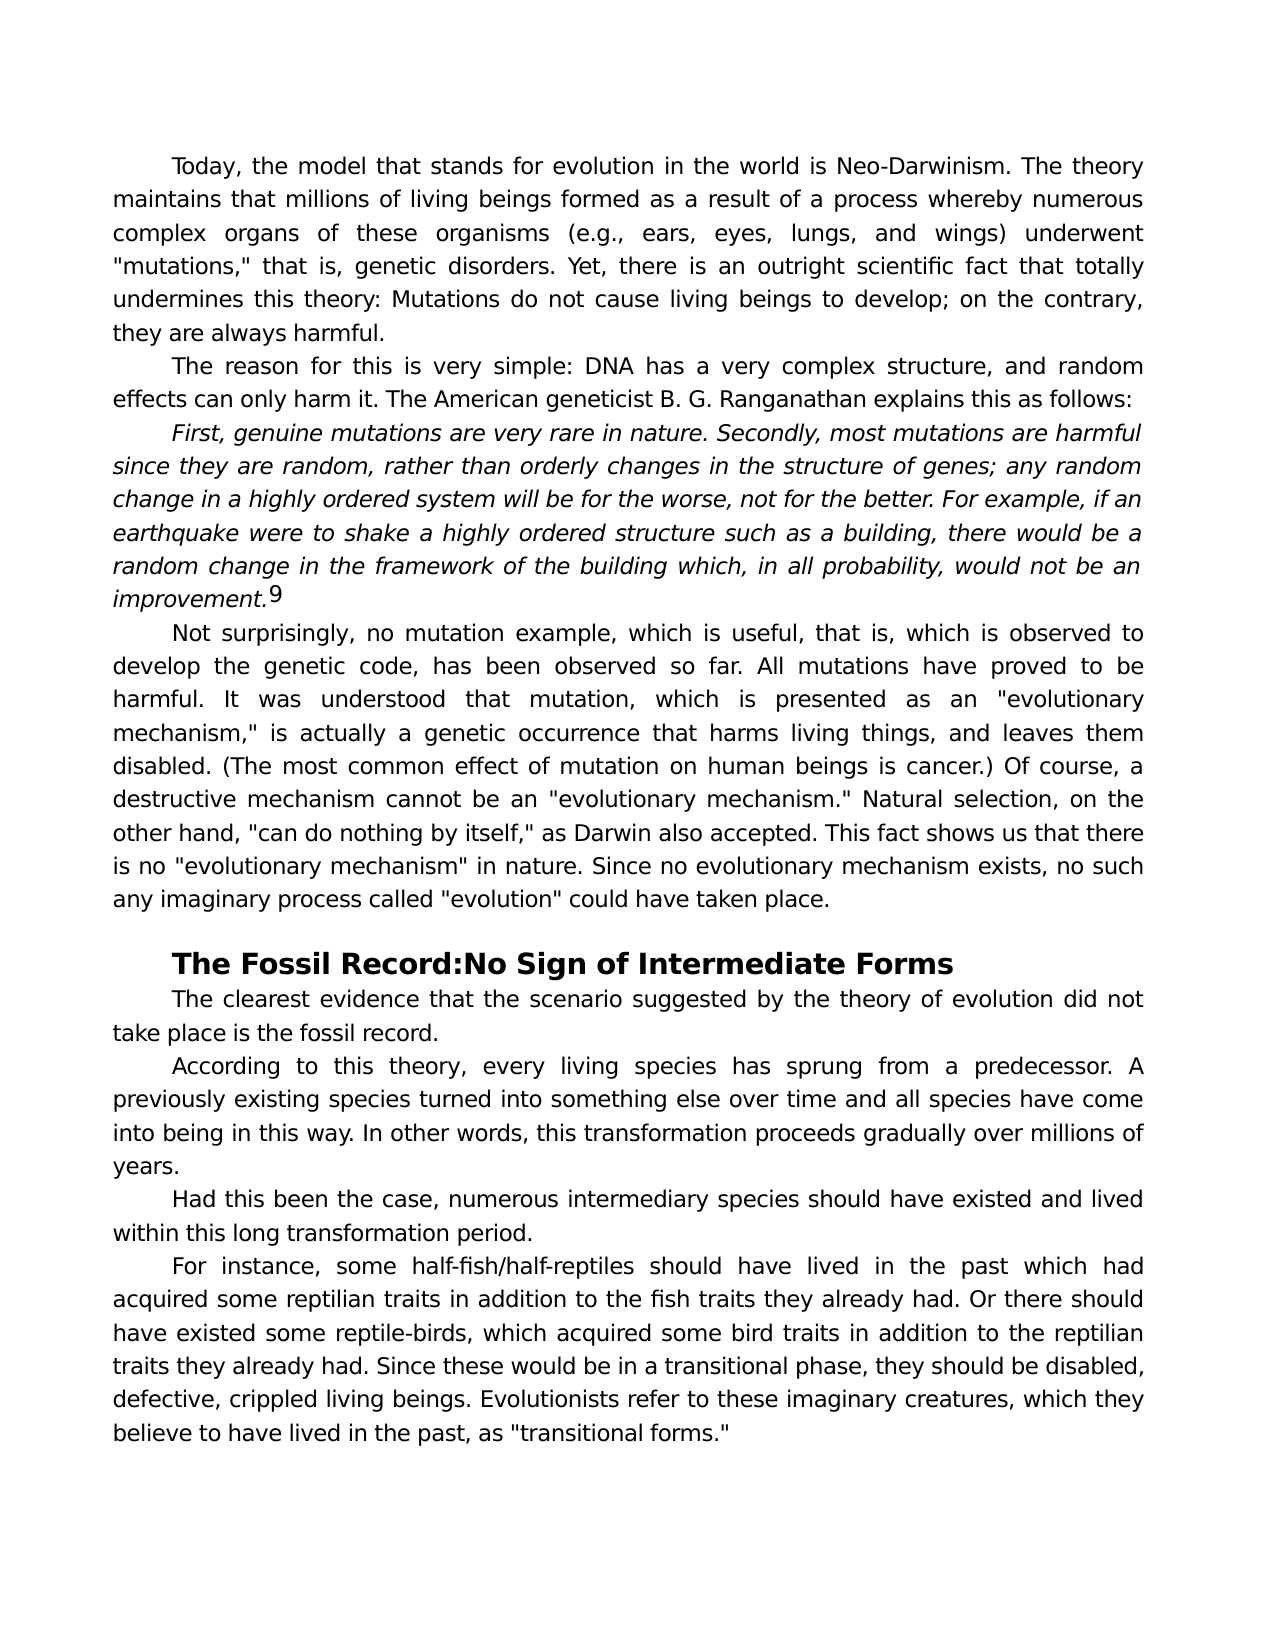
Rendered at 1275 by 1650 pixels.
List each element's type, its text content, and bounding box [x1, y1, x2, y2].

text Today, the model that stands for evolution in the world is Neo-Darwinism. The theory maintains that millions of living beings formed as a result of a process whereby numerous complex organs of these organisms (e.g., ears, eyes, lungs, and wings) underwent "mutations," that is, genetic disorders. Yet, there is an outright scientific fact that totally undermines this theory: Mutations do not cause living beings to develop; on the contrary, they are always harmful. [112, 148, 1145, 348]
text The Fossil Record:No Sign of Intermediate Forms [112, 948, 1145, 981]
text The clearest evidence that the scenario suggested by the theory of evolution did not take place is the fossil record. [112, 981, 1145, 1048]
text The reason for this is very simple: DNA has a very complex structure, and random effects can only harm it. The American geneticist B. G. Ranganathan explains this as follows: [112, 348, 1145, 414]
text First, genuine mutations are very rare in nature. Secondly, most mutations are harmful since they are random, rather than orderly changes in the structure of genes; any random change in a highly ordered system will be for the worse, not for the better. For example, if an earthquake were to shake a highly ordered structure such as a building, there would be a random change in the framework of the building which, in all probability, would not be an improvement.9 [112, 414, 1145, 614]
text According to this theory, every living species has sprung from a predecessor. A previously existing species turned into something else over time and all species have come into being in this way. In other words, this transformation proceeds gradually over millions of years. [112, 1048, 1145, 1181]
text For instance, some half-fish/half-reptiles should have lived in the past which had acquired some reptilian traits in addition to the fish traits they already had. Or there should have existed some reptile-birds, which acquired some bird traits in addition to the reptilian traits they already had. Since these would be in a transitional phase, they should be disabled, defective, crippled living beings. Evolutionists refer to these imaginary creatures, which they believe to have lived in the past, as "transitional forms." [112, 1248, 1145, 1448]
text Not surprisingly, no mutation example, which is useful, that is, which is observed to develop the genetic code, has been observed so far. All mutations have proved to be harmful. It was understood that mutation, which is presented as an "evolutionary mechanism," is actually a genetic occurrence that harms living things, and leaves them disabled. (The most common effect of mutation on human beings is cancer.) Of course, a destructive mechanism cannot be an "evolutionary mechanism." Natural selection, on the other hand, "can do nothing by itself," as Darwin also accepted. This fact shows us that there is no "evolutionary mechanism" in nature. Since no evolutionary mechanism exists, no such any imaginary process called "evolution" could have taken place. [112, 614, 1145, 914]
text Had this been the case, numerous intermediary species should have existed and lived within this long transformation period. [112, 1181, 1145, 1248]
